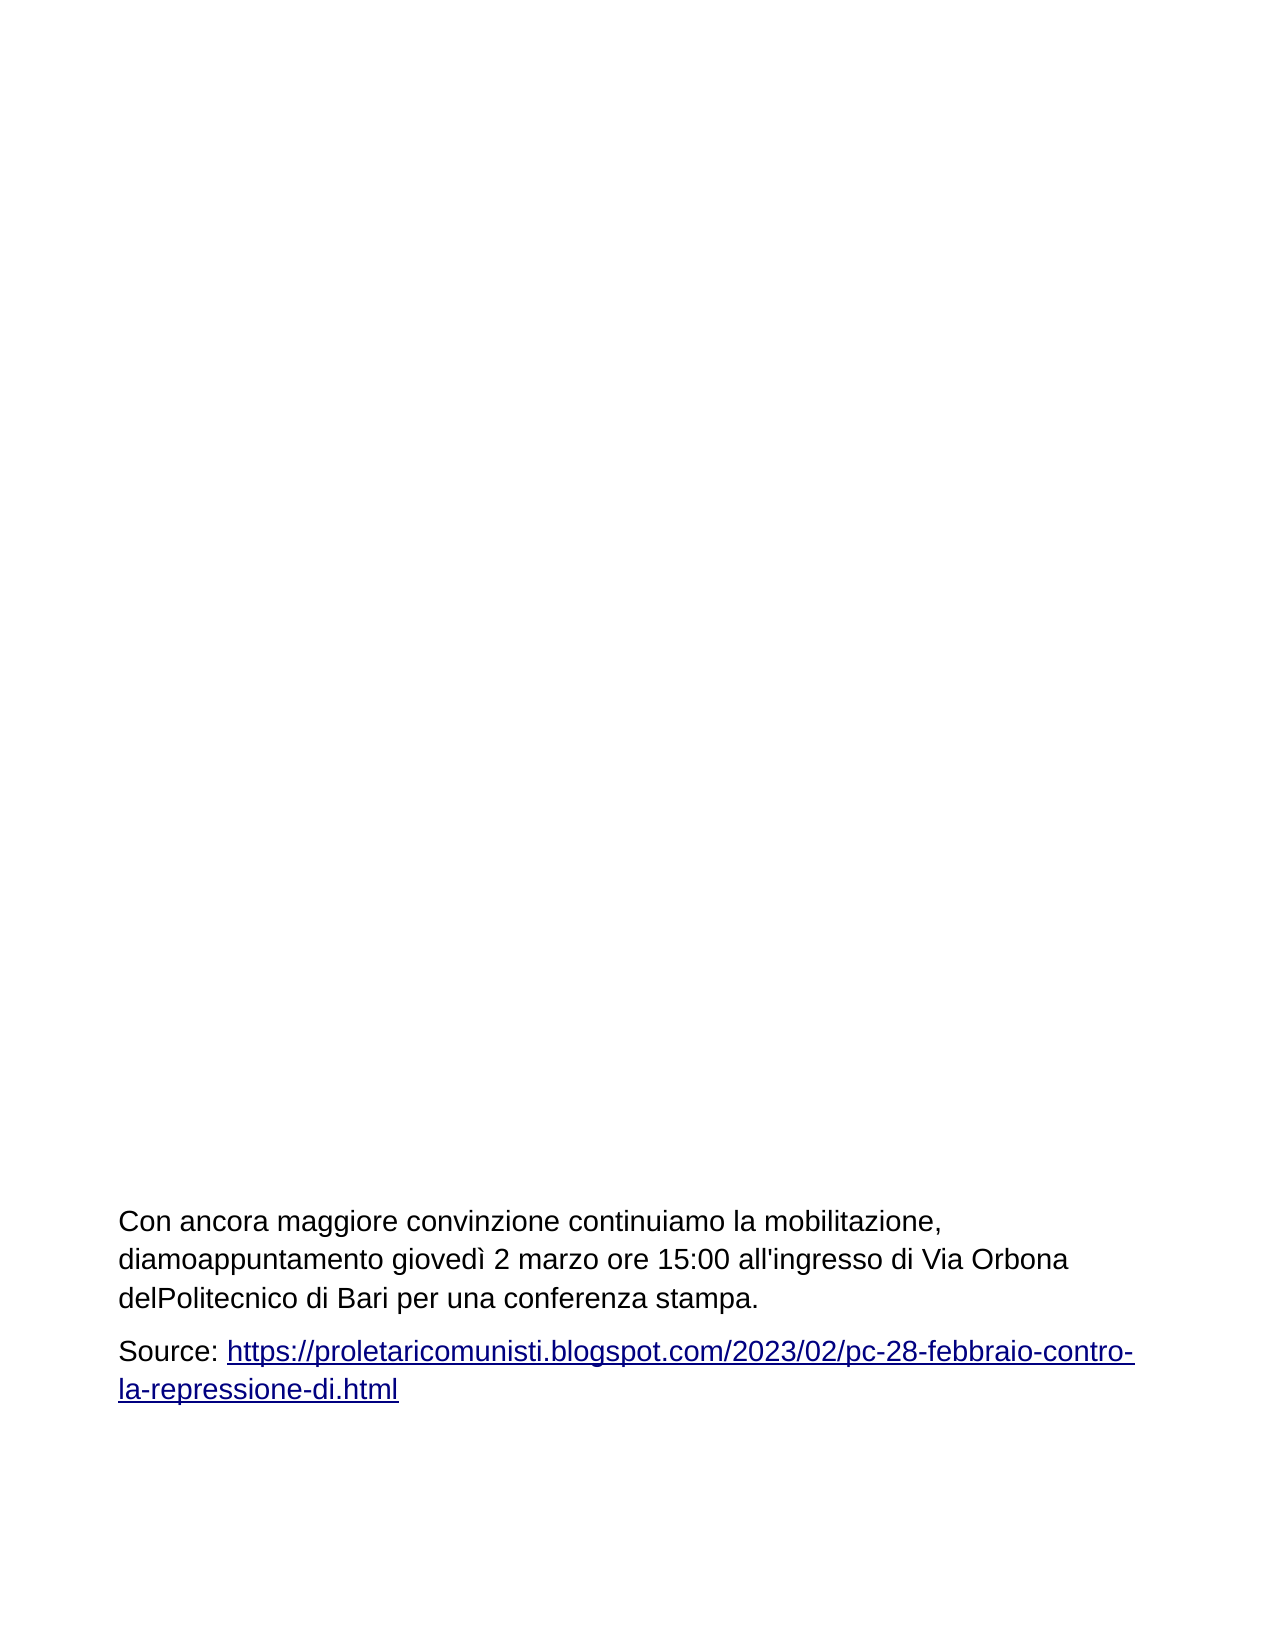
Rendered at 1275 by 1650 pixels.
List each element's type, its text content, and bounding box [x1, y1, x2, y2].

text Source: https://proletaricomunisti.blogspot.com/2023/02/pc-28-febbraio-contro-la-repressione-di.html [118, 1334, 1157, 1406]
text Con ancora maggiore convinzione continuiamo la mobilitazione, diamoappuntamento giovedì 2 marzo ore 15:00 all'ingresso di Via Orbona delPolitecnico di Bari per una conferenza stampa. [118, 1204, 1157, 1314]
